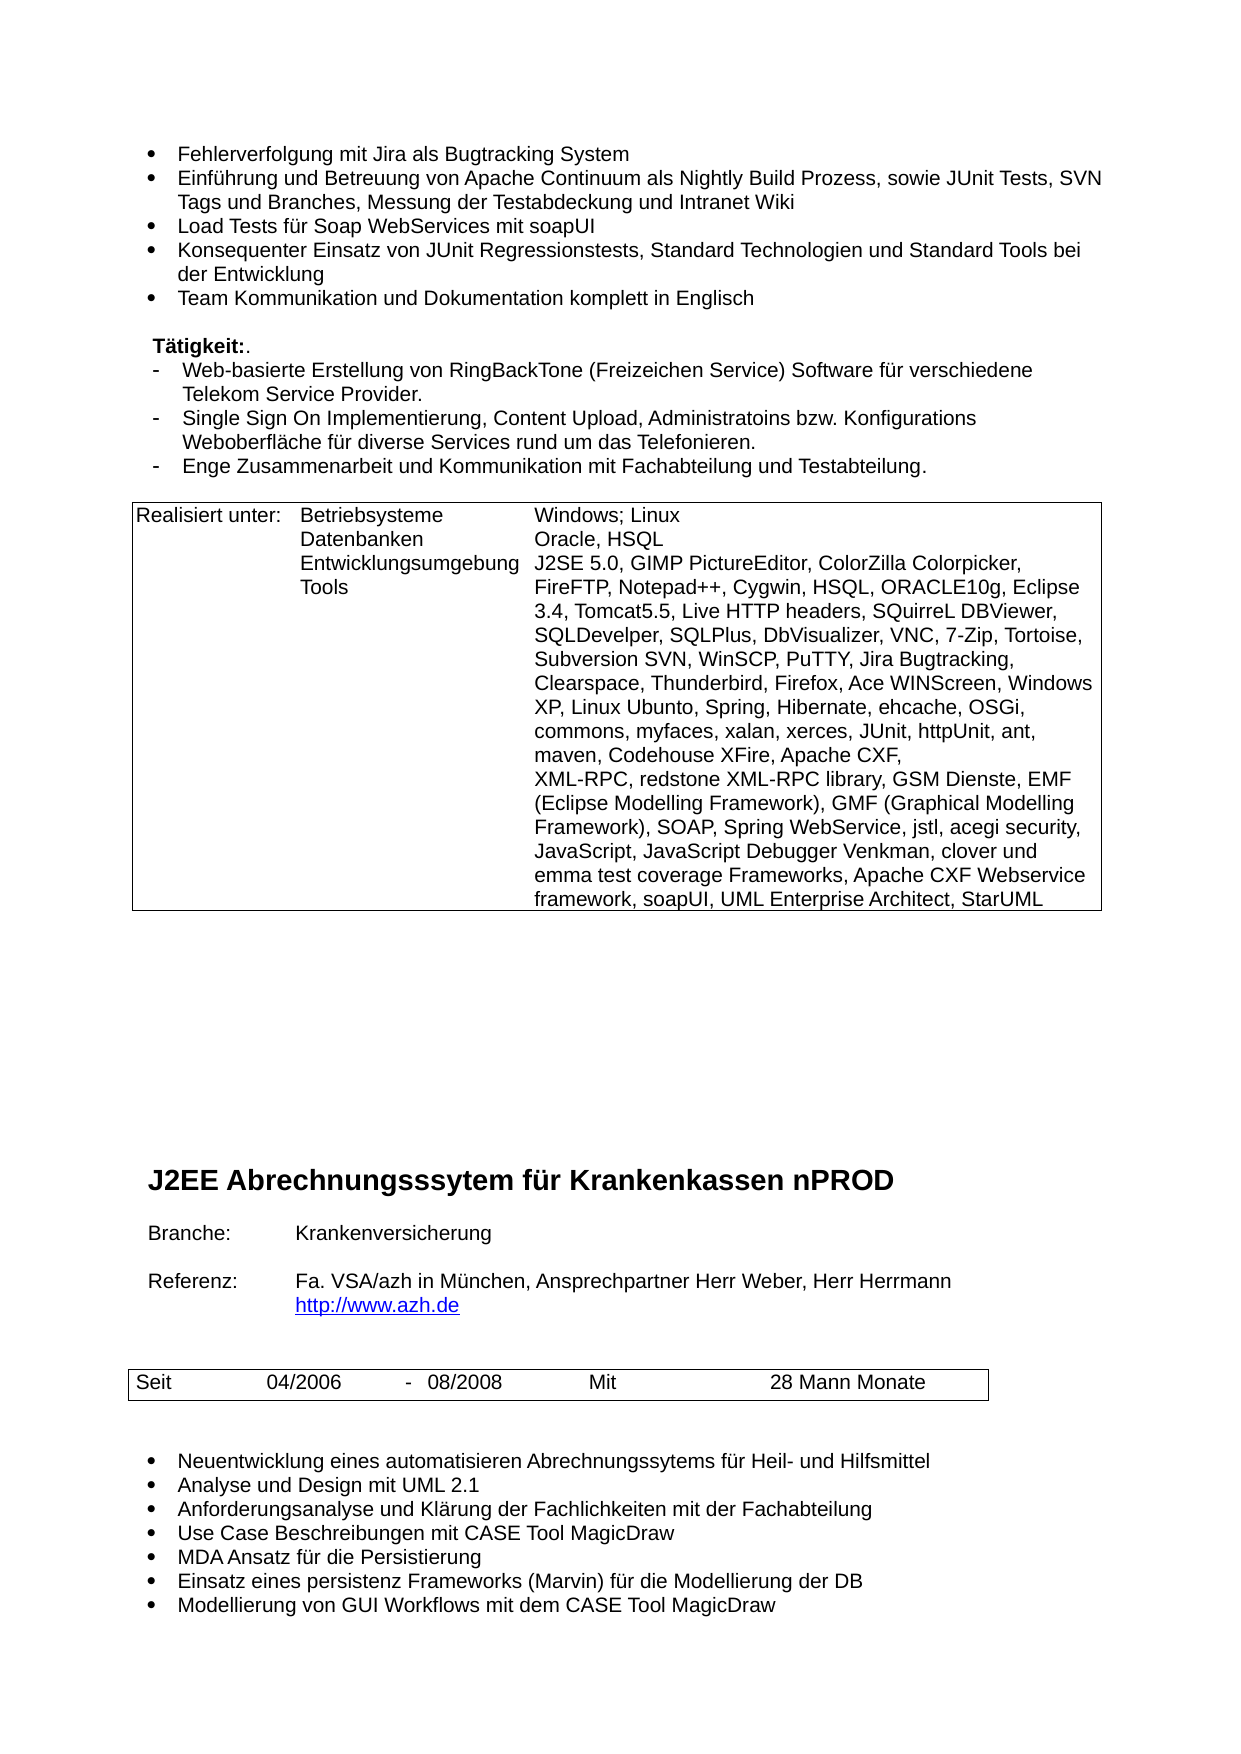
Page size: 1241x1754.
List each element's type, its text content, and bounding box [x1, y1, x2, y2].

list Use Case Beschreibungen mit CASE Tool MagicDraw [148, 1521, 1110, 1545]
text Referenz: Fa. VSA/azh in München, Ansprechpartner Herr Weber, Herr Herrmann [148, 1269, 1110, 1293]
list Anforderungsanalyse und Klärung der Fachlichkeiten mit der Fachabteilung [148, 1497, 1110, 1521]
table_header Betriebsysteme Datenbanken [297, 503, 531, 551]
table_header 28 Mann Monate [763, 1370, 988, 1400]
table_cell Entwicklungsumgebung Tools [297, 551, 531, 910]
list Konsequenter Einsatz von JUnit Regressionstests, Standard Technologien und Standard Tools bei der Entwicklung [148, 238, 1110, 286]
table_header 08/2008 [420, 1370, 581, 1400]
table_header 04/2006 [259, 1370, 398, 1400]
list Team Kommunikation und Dokumentation komplett in Englisch [148, 286, 1110, 310]
subtitle J2EE Abrechnungsssytem für Krankenkassen nPROD [148, 1163, 1110, 1197]
list MDA Ansatz für die Persistierung [148, 1545, 1110, 1569]
list Einsatz eines persistenz Frameworks (Marvin) für die Modellierung der DB [148, 1569, 1110, 1593]
table_header Seit [129, 1370, 259, 1400]
list Fehlerverfolgung mit Jira als Bugtracking System [148, 142, 1110, 166]
list Neuentwicklung eines automatisieren Abrechnungssytems für Heil- und Hilfsmittel [148, 1449, 1110, 1473]
list Load Tests für Soap WebServices mit soapUI [148, 214, 1110, 238]
text http://www.azh.de [221, 1293, 1110, 1345]
table_header Realisiert unter: [133, 503, 297, 551]
list Modellierung von GUI Workflows mit dem CASE Tool MagicDraw [148, 1593, 1110, 1617]
table_header Windows; Linux Oracle, HSQL [531, 503, 1101, 551]
list Single Sign On Implementierung, Content Upload, Administratoins bzw. Konfigurations Weboberfläche für diverse Services rund um das Telefonieren. [152, 406, 1110, 454]
text Branche: Krankenversicherung [148, 1221, 1110, 1245]
table_header Mit [581, 1370, 762, 1400]
list Web-basierte Erstellung von RingBackTone (Freizeichen Service) Software für verschiedene Telekom Service Provider. [152, 358, 1110, 406]
table_cell J2SE 5.0, GIMP PictureEditor, ColorZilla Colorpicker, FireFTP, Notepad++, Cygwin, HSQL, ORACLE10g, Eclipse 3.4, Tomcat5.5, Live HTTP headers, SQuirreL DBViewer, SQLDevelper, SQLPlus, DbVisualizer, VNC, 7-Zip, Tortoise, Subversion SVN, WinSCP, PuTTY, Jira Bugtracking, Clearspace, Thunderbird, Firefox, Ace WINScreen, Windows XP, Linux Ubunto, Spring, Hibernate, ehcache, OSGi, commons, myfaces, xalan, xerces, JUnit, httpUnit, ant, maven, Codehouse XFire, Apache CXF, XML-RPC, redstone XML-RPC library, GSM Dienste, EMF (Eclipse Modelling Framework), GMF (Graphical Modelling Framework), SOAP, Spring WebService, jstl, acegi security, JavaScript, JavaScript Debugger Venkman, clover und emma test coverage Frameworks, Apache CXF Webservice framework, soapUI, UML Enterprise Architect, StarUML [531, 551, 1101, 910]
table_cell [133, 551, 297, 910]
list Analyse und Design mit UML 2.1 [148, 1473, 1110, 1497]
text Tätigkeit:. [152, 334, 1110, 358]
list Einführung und Betreuung von Apache Continuum als Nightly Build Prozess, sowie JUnit Tests, SVN Tags und Branches, Messung der Testabdeckung und Intranet Wiki [148, 166, 1110, 214]
table_header - [398, 1370, 420, 1400]
list Enge Zusammenarbeit und Kommunikation mit Fachabteilung und Testabteilung. [152, 454, 1110, 478]
